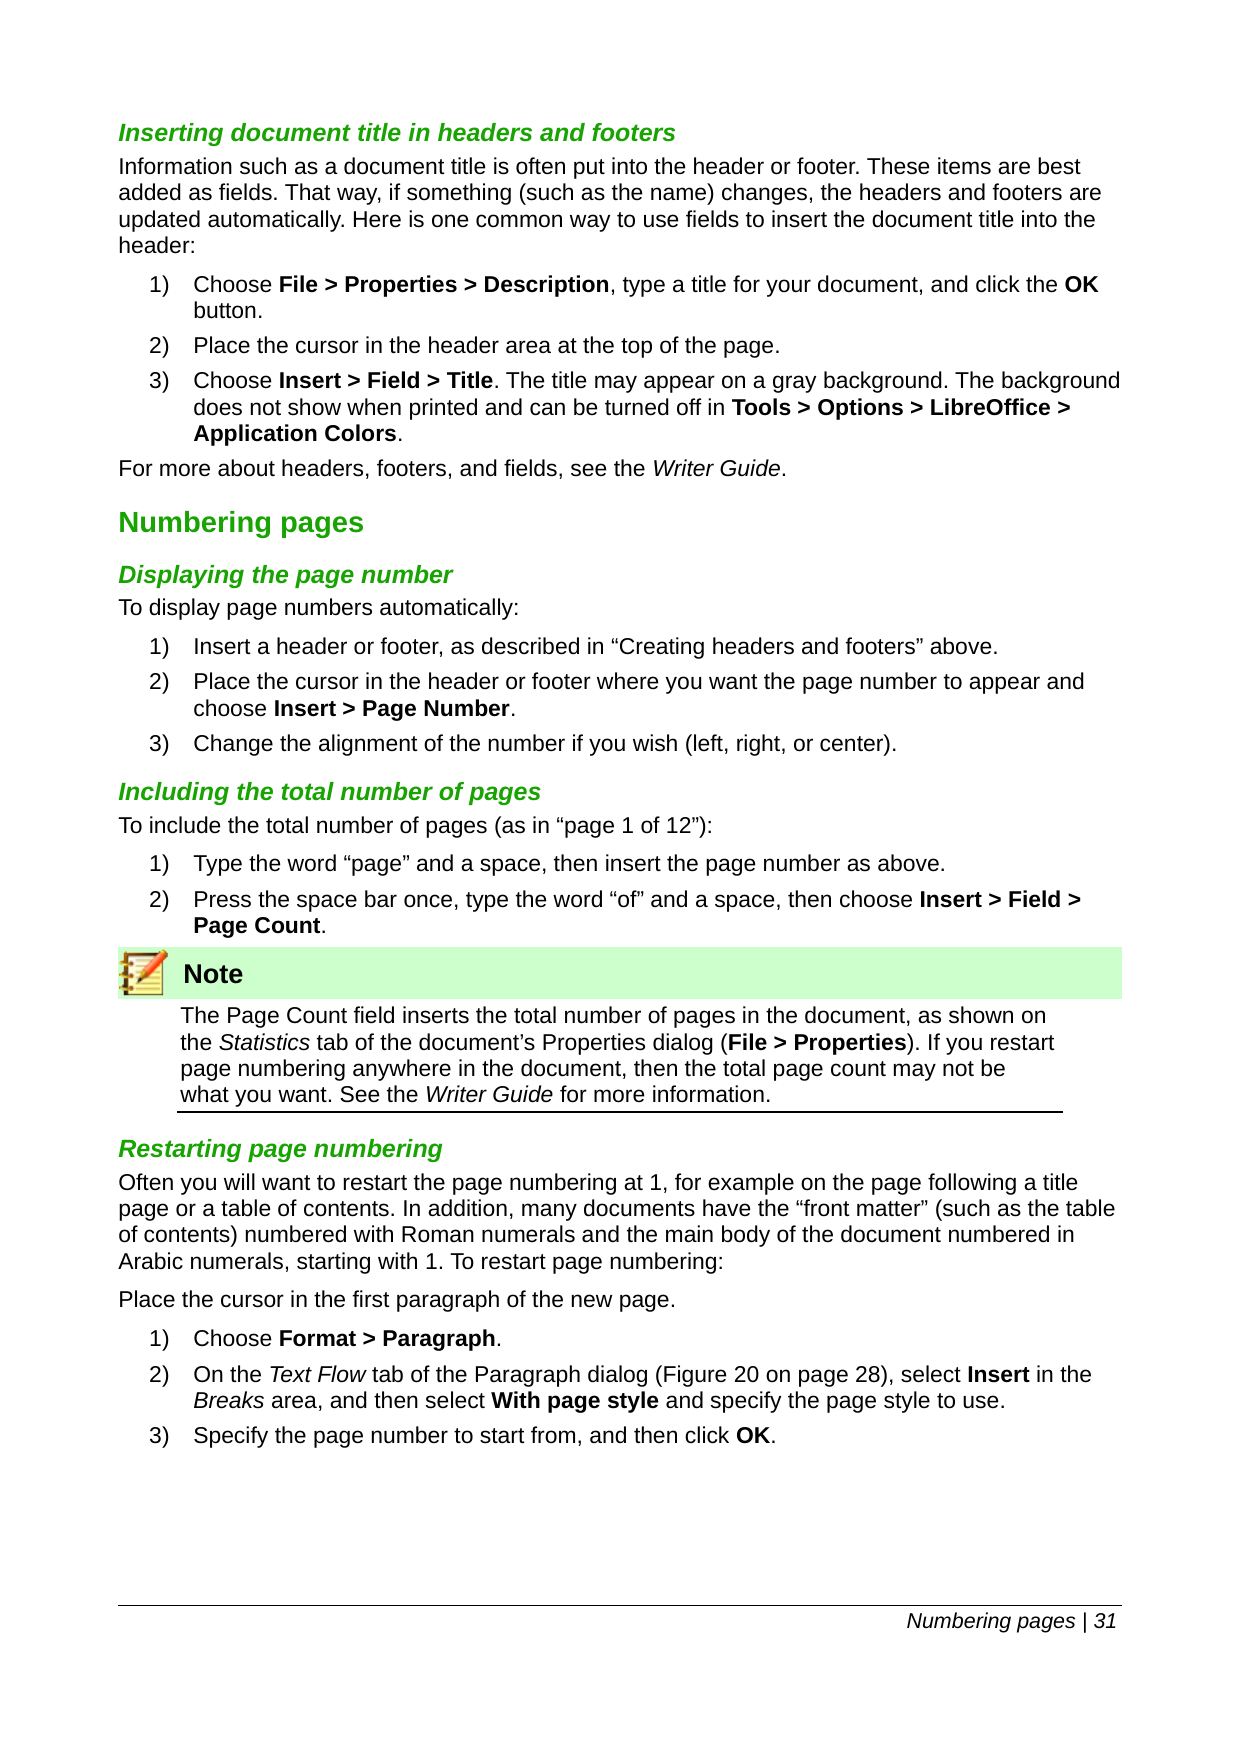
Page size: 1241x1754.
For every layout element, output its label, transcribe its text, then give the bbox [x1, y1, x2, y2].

list Choose Format > Paragraph. [169, 1325, 1122, 1352]
subtitle Including the total number of pages [118, 777, 1122, 806]
list Specify the page number to start from, and then click OK. [169, 1422, 1122, 1448]
list Place the cursor in the header or footer where you want the page number to appear and choose Insert > Page Number. [169, 668, 1122, 721]
subtitle Inserting document title in headers and footers [118, 118, 1122, 147]
text Place the cursor in the first paragraph of the new page. [118, 1286, 1122, 1313]
text The Page Count field inserts the total number of pages in the document, as shown on the Statistics tab of the document’s Properties dialog (File > Properties). If you restart page numbering anywhere in the document, then the total page count may not be what you want. See the Writer Guide for more information. [177, 999, 1063, 1111]
list Press the space bar once, type the word “of” and a space, then choose Insert > Field > Page Count. [169, 886, 1122, 938]
text To include the total number of pages (as in “page 1 of 12”): [118, 812, 1122, 838]
subtitle Displaying the page number [118, 559, 1122, 588]
subtitle Numbering pages [118, 505, 1122, 539]
subtitle Note [118, 947, 1122, 999]
list Insert a header or footer, as described in “Creating headers and footers” above. [169, 633, 1122, 659]
list Choose Insert > Field > Title. The title may appear on a gray background. The background does not show when printed and can be turned off in Tools > Options > LibreOffice > Application Colors. [169, 367, 1122, 447]
text Often you will want to restart the page numbering at 1, for example on the page following a title page or a table of contents. In addition, many documents have the “front matter” (such as the table of contents) numbered with Roman numerals and the main body of the document numbered in Arabic numerals, starting with 1. To restart page numbering: [118, 1168, 1122, 1274]
picture [119, 948, 170, 999]
list Type the word “page” and a space, then insert the page number as above. [169, 850, 1122, 877]
subtitle Restarting page numbering [118, 1134, 1122, 1163]
list On the Text Flow tab of the Paragraph dialog (Figure 20 on page 28), select Insert in the Breaks area, and then select With page style and specify the page style to use. [169, 1361, 1122, 1413]
list Change the alignment of the number if you wish (left, right, or center). [169, 730, 1122, 756]
list Place the cursor in the header area at the top of the page. [169, 332, 1122, 359]
list Choose File > Properties > Description, type a title for your document, and click the OK button. [169, 271, 1122, 323]
text To display page numbers automatically: [118, 594, 1122, 621]
text Information such as a document title is often put into the header or footer. These items are best added as fields. That way, if something (such as the name) changes, the headers and footers are updated automatically. Here is one common way to use fields to insert the document title into the header: [118, 153, 1122, 258]
text For more about headers, footers, and fields, see the Writer Guide. [118, 455, 1122, 482]
